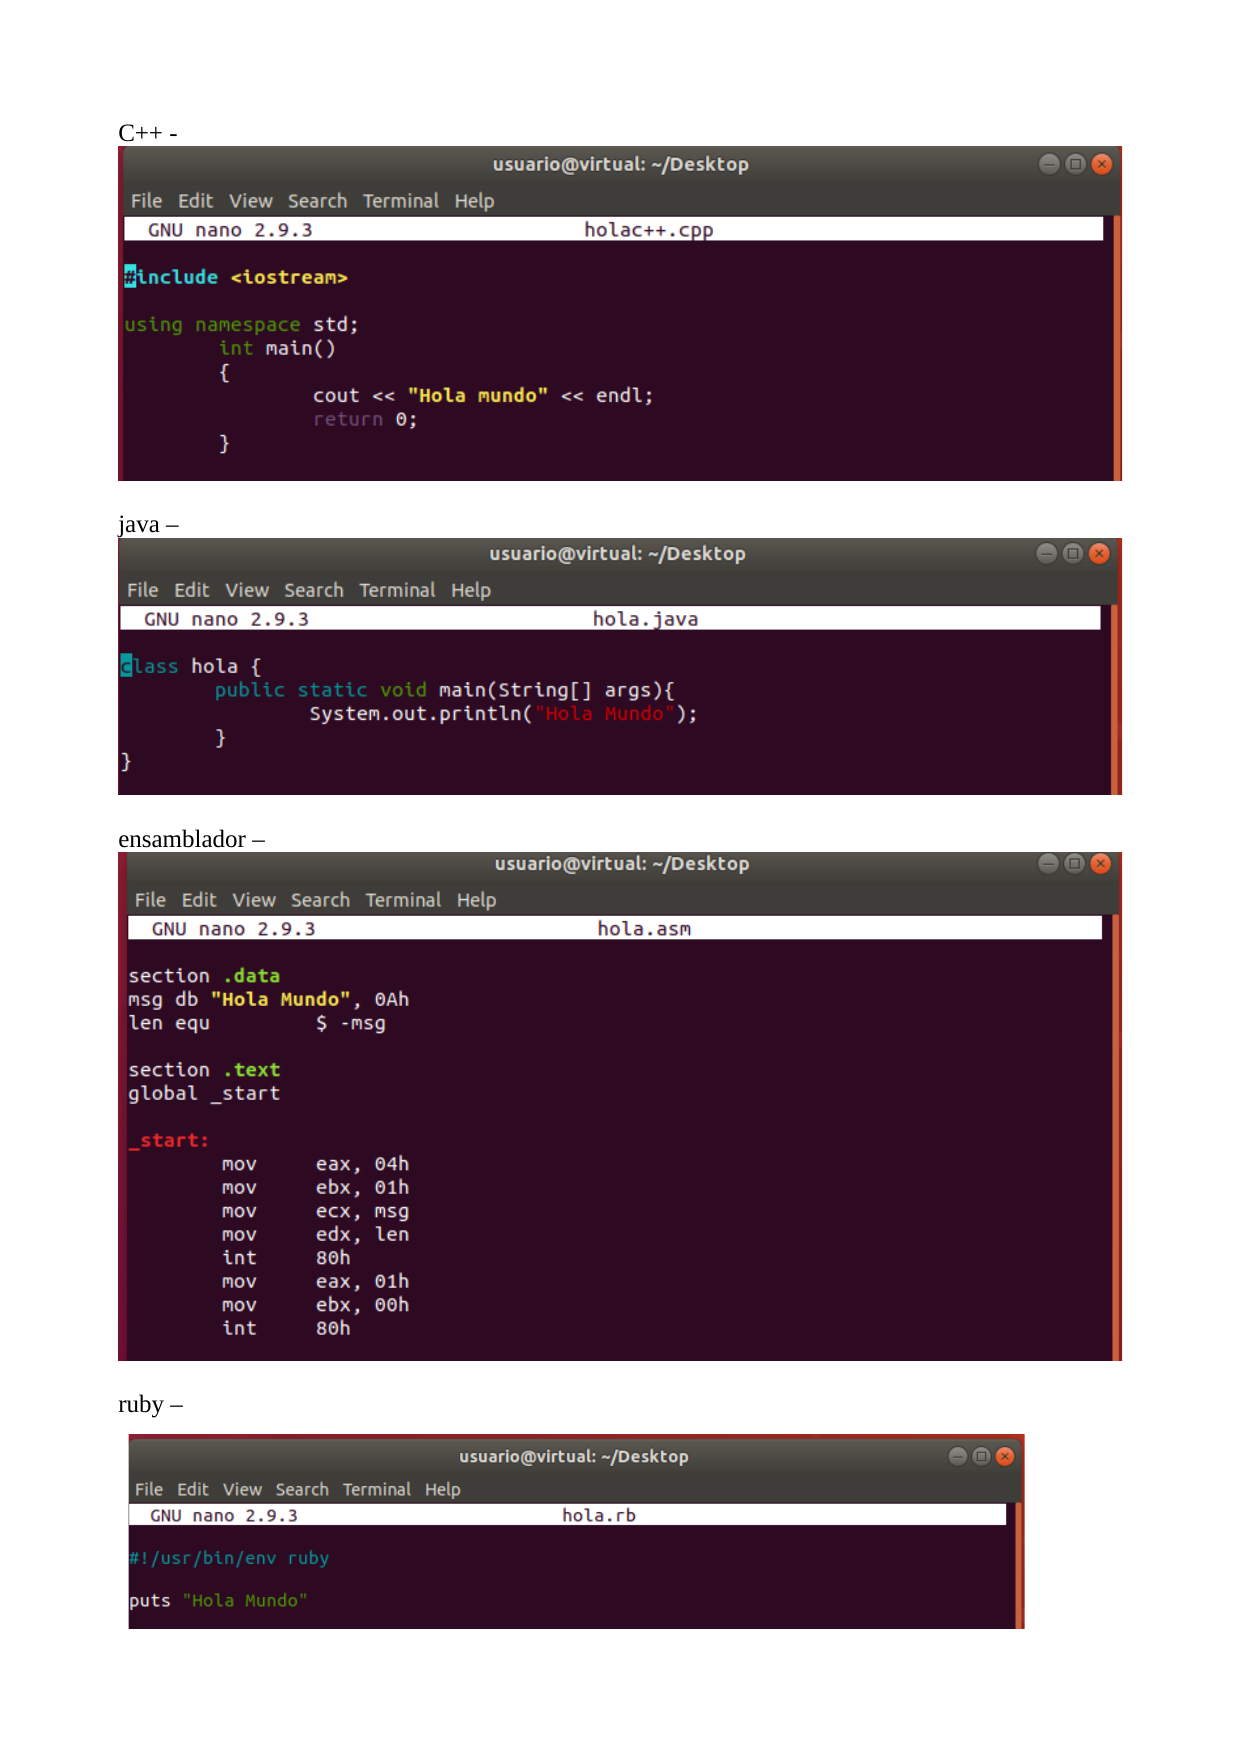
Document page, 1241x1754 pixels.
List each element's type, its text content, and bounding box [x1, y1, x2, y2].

text ensamblador – [118, 824, 1122, 852]
text C++ - [118, 118, 1122, 146]
text java – [118, 509, 1122, 538]
text ruby – [118, 1389, 1122, 1418]
picture [118, 852, 1123, 1361]
picture [128, 1434, 1025, 1629]
picture [118, 146, 1123, 481]
picture [118, 538, 1123, 795]
